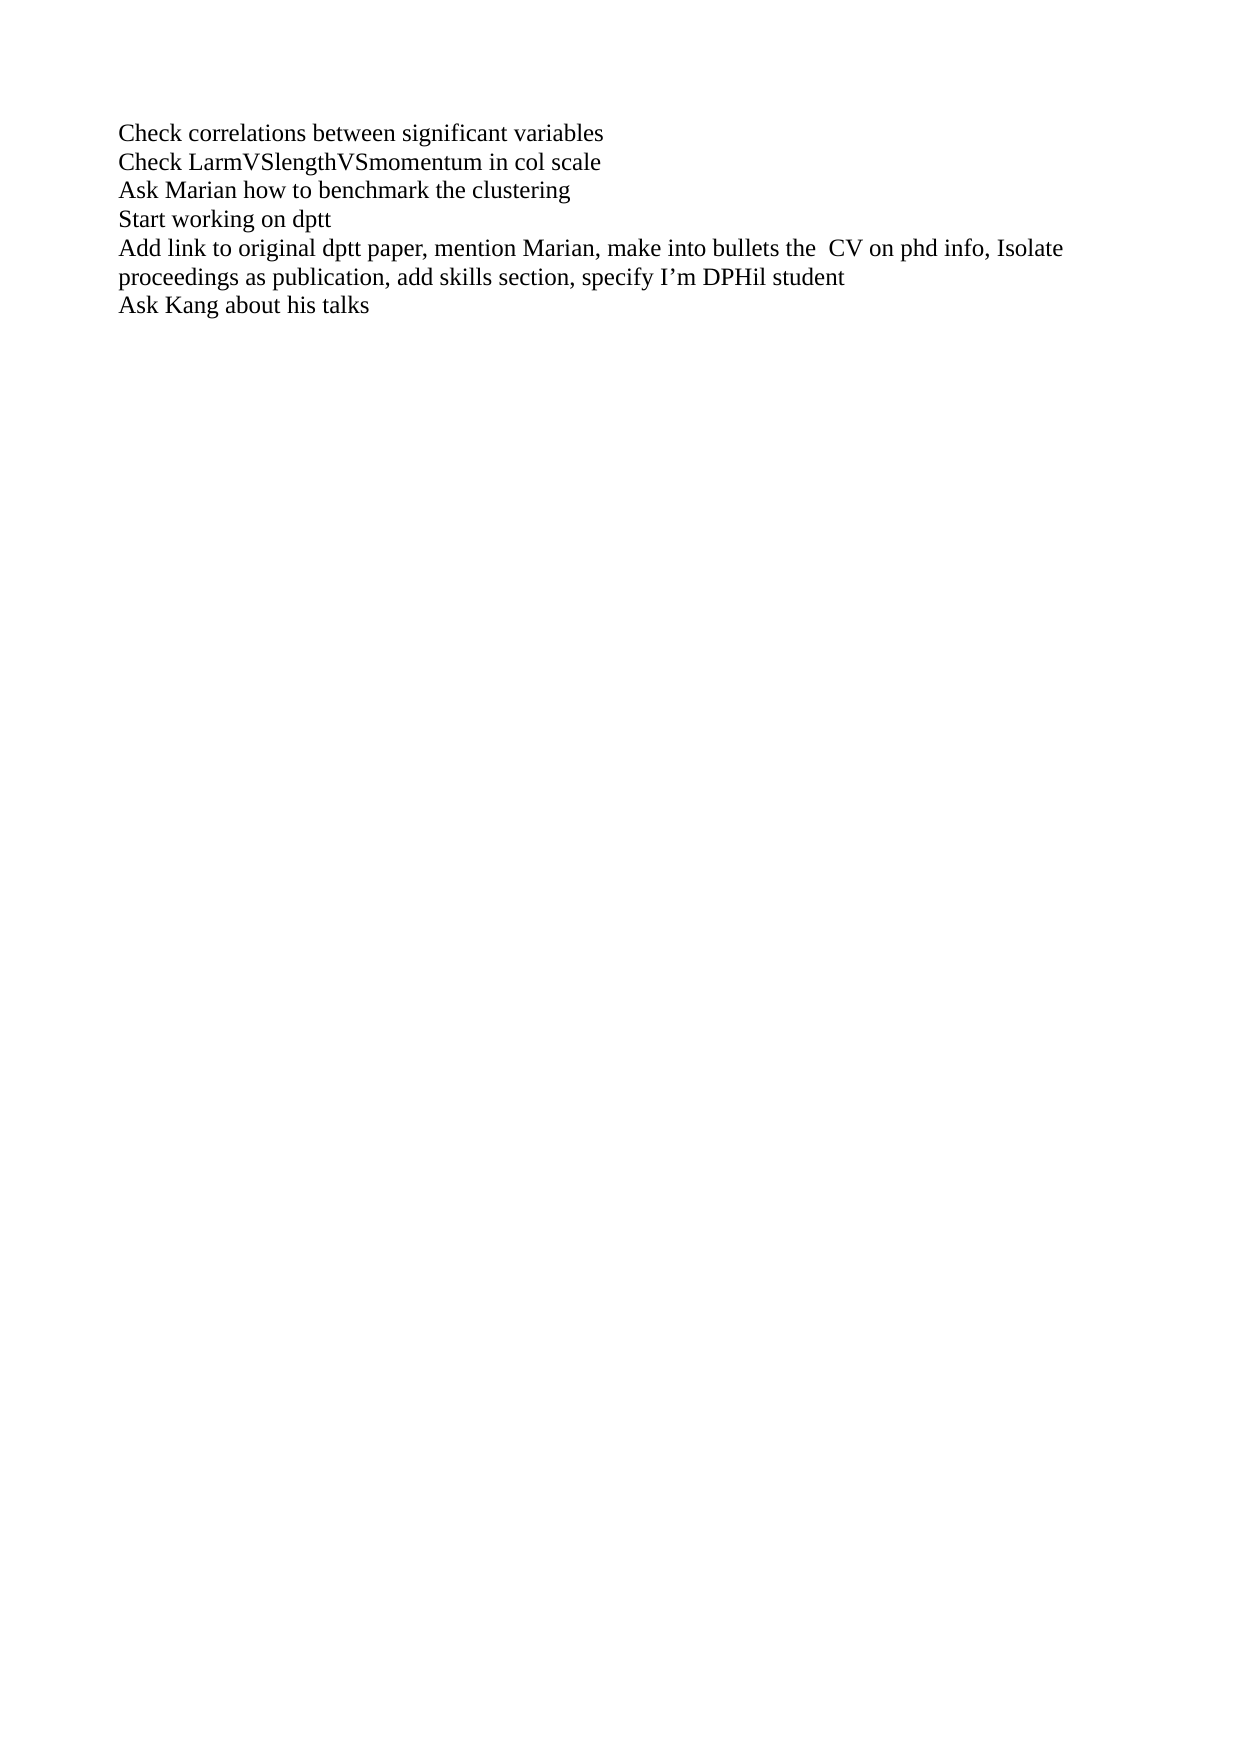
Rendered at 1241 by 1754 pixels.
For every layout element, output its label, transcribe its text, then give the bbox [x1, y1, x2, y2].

text Ask Marian how to benchmark the clustering [118, 176, 1122, 204]
text Ask Kang about his talks [118, 291, 1122, 319]
text Check LarmVSlengthVSmomentum in col scale [118, 147, 1122, 176]
text Check correlations between significant variables [118, 118, 1122, 147]
text Start working on dptt [118, 204, 1122, 233]
text Add link to original dptt paper, mention Marian, make into bullets the CV on phd info, Isolate proceedings as publication, add skills section, specify I’m DPHil student [118, 233, 1122, 291]
